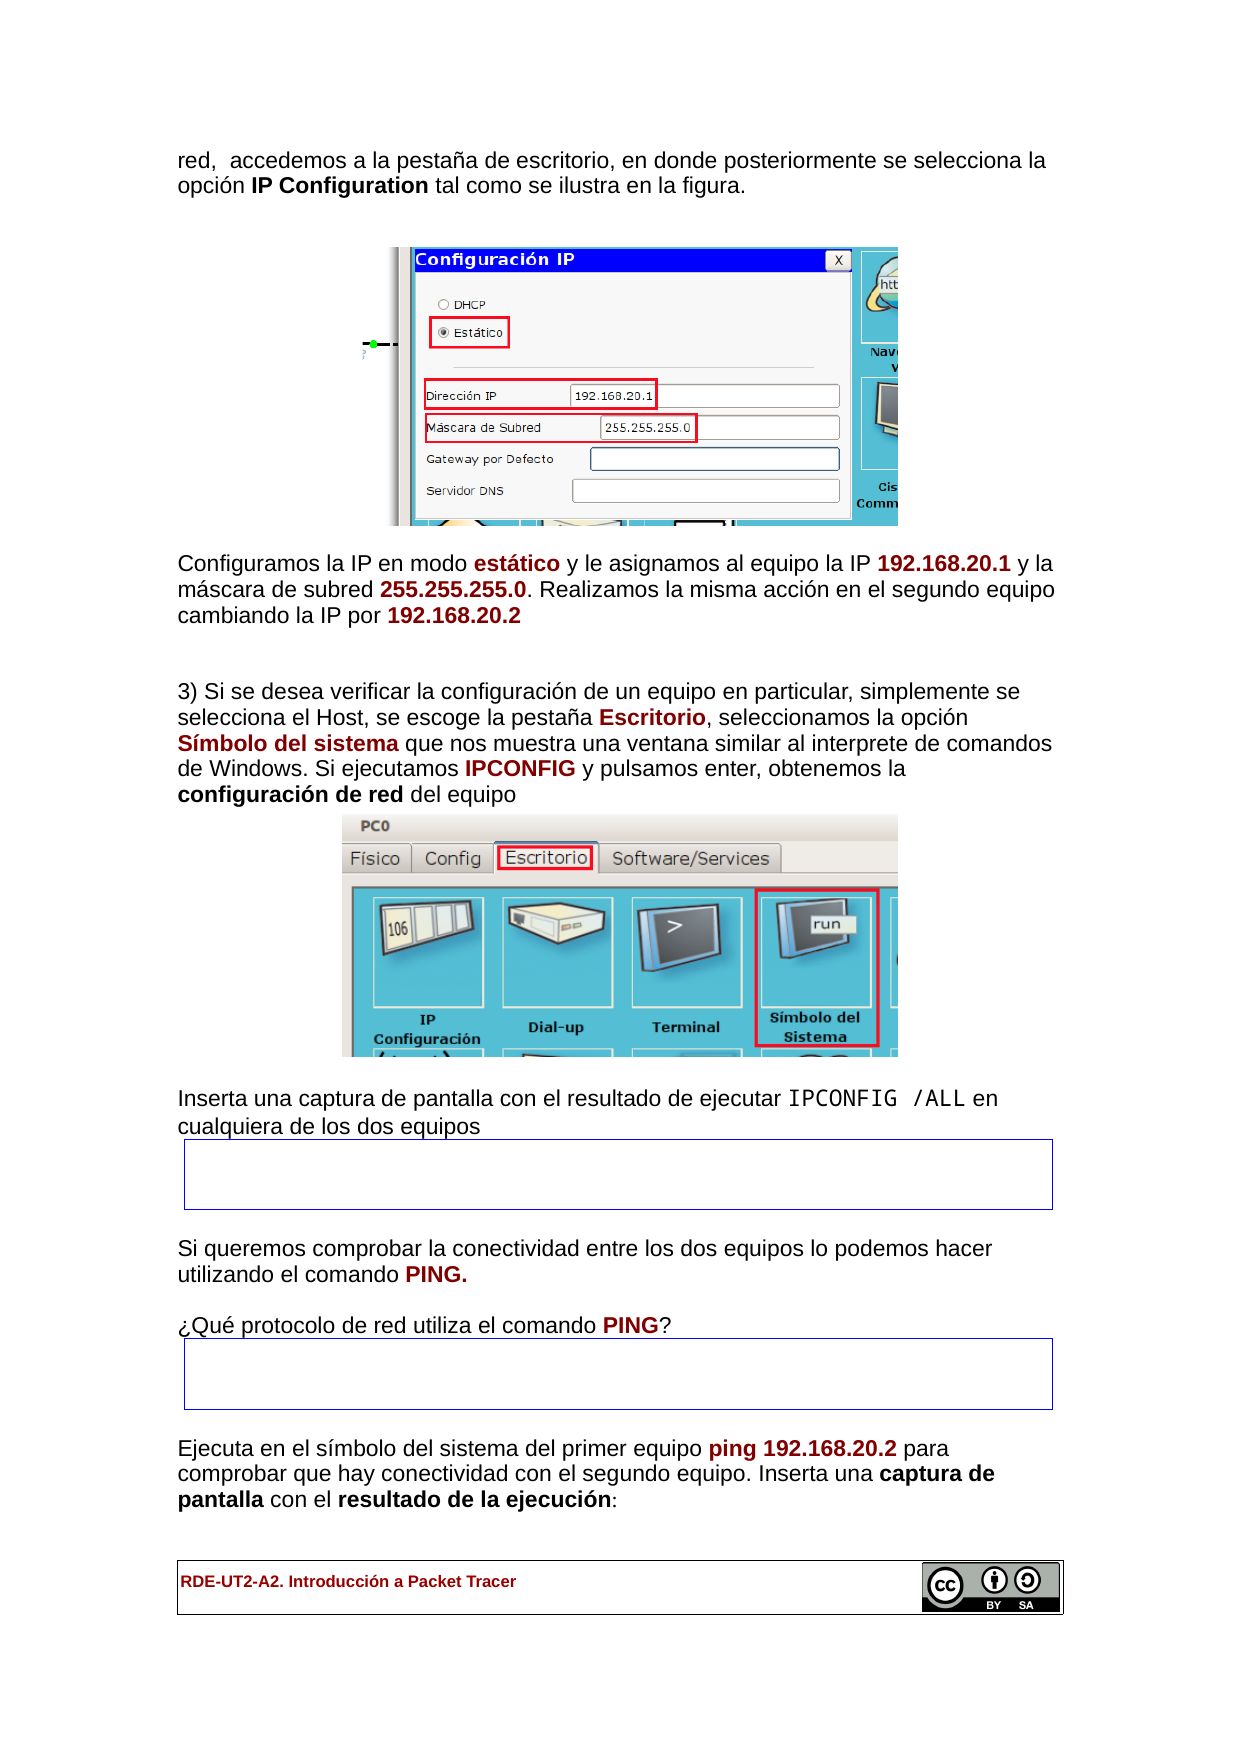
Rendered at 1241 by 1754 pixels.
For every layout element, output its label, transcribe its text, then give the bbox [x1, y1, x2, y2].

table_header [185, 1140, 1052, 1209]
text Si queremos comprobar la conectividad entre los dos equipos lo podemos hacer utilizando el comando PING. [177, 1236, 1063, 1287]
table_header [185, 1339, 1052, 1409]
picture [922, 1562, 1060, 1612]
text red, accedemos a la pestaña de escritorio, en donde posteriormente se selecciona la opción IP Configuration tal como se ilustra en la figura. [177, 148, 1063, 199]
text ¿Qué protocolo de red utiliza el comando PING? [177, 1313, 1063, 1338]
picture [342, 814, 898, 1057]
text Ejecuta en el símbolo del sistema del primer equipo ping 192.168.20.2 para comprobar que hay conectividad con el segundo equipo. Inserta una captura de pantalla con el resultado de la ejecución: [177, 1435, 1063, 1512]
text Inserta una captura de pantalla con el resultado de ejecutar IPCONFIG /ALL en cualquiera de los dos equipos [177, 1082, 1063, 1139]
text Configuramos la IP en modo estático y le asignamos al equipo la IP 192.168.20.1 y la máscara de subred 255.255.255.0. Realizamos la misma acción en el segundo equipo cambiando la IP por 192.168.20.2 [177, 551, 1063, 628]
text 3) Si se desea verificar la configuración de un equipo en particular, simplemente se selecciona el Host, se escoge la pestaña Escritorio, seleccionamos la opción Símbolo del sistema que nos muestra una ventana similar al interprete de comandos de Windows. Si ejecutamos IPCONFIG y pulsamos enter, obtenemos la configuración de red del equipo [177, 679, 1063, 807]
picture [362, 247, 898, 526]
